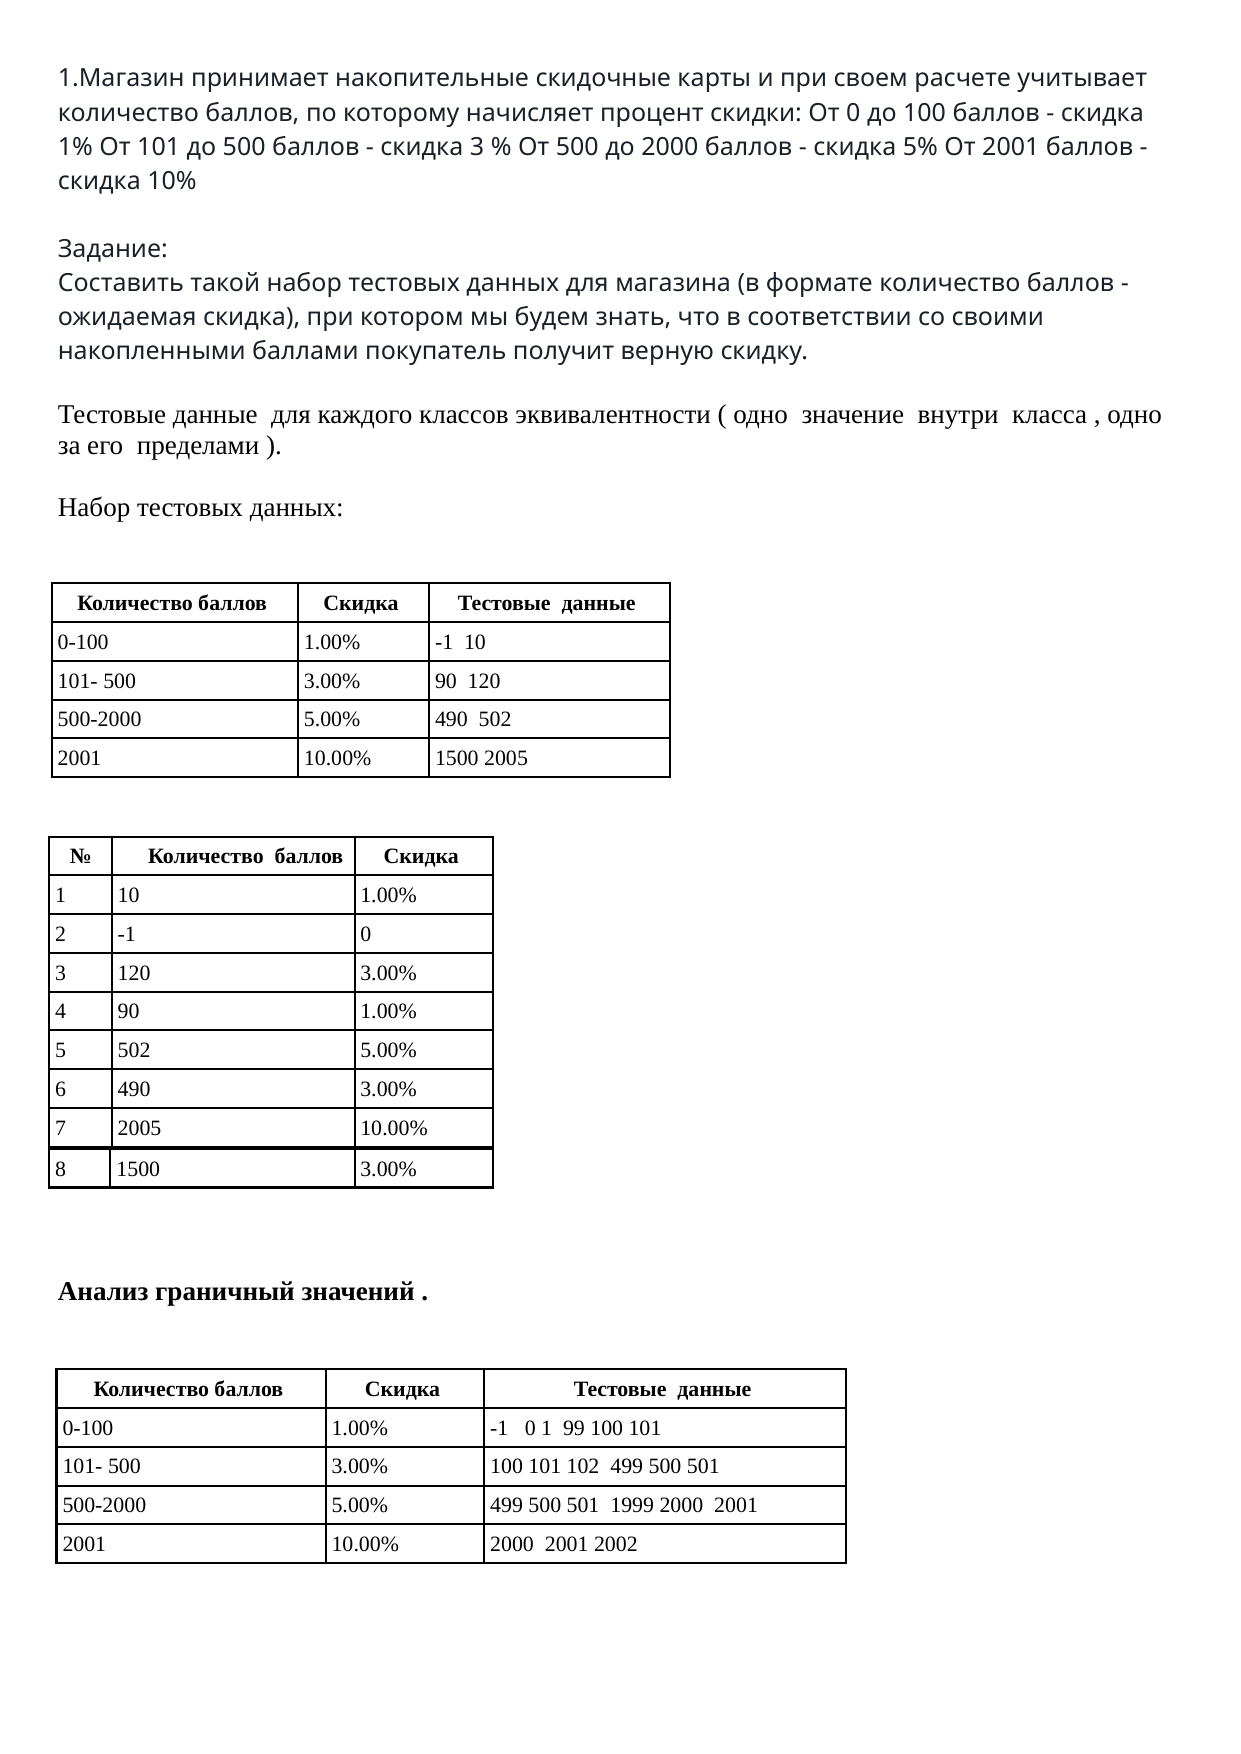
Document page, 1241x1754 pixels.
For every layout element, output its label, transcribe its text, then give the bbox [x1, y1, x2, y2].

table_cell 1500 2005 [430, 739, 669, 776]
text Составить такой набор тестовых данных для магазина (в формате количество баллов - ожидаемая скидка), при котором мы будем знать, что в соответствии со своими накопленными баллами покупатель получит верную скидку. [58, 264, 1174, 367]
table_cell 101- 500 [58, 1448, 325, 1484]
text Задание: [58, 230, 1174, 264]
table_cell 5 [50, 1031, 111, 1068]
table_header № [50, 838, 111, 874]
table_cell 2 [50, 915, 111, 952]
table_cell -1 10 [430, 623, 669, 660]
table_header 8 [50, 1150, 109, 1186]
table_cell 502 [113, 1031, 354, 1068]
table_cell 3,00% [299, 662, 428, 698]
table_cell -1 0 1 99 100 101 [485, 1409, 845, 1446]
table_header Скидка [356, 838, 492, 874]
table_cell 5,00% [299, 701, 428, 737]
table_header Количество баллов [58, 1370, 325, 1407]
table_cell 10,00% [327, 1525, 483, 1562]
table_header Скидка [299, 584, 428, 621]
table_cell 1,00% [327, 1409, 483, 1446]
table_cell 7 [50, 1109, 111, 1146]
text Анализ граничный значений . [58, 1275, 1174, 1306]
table_cell 0-100 [58, 1409, 325, 1446]
table_cell 100 101 102 499 500 501 [485, 1448, 845, 1484]
table_cell 1 [50, 876, 111, 913]
table_cell 101- 500 [53, 662, 297, 698]
table_cell 1,00% [356, 993, 492, 1029]
table_cell 3,00% [327, 1448, 483, 1484]
table_cell 3 [50, 954, 111, 991]
table_cell 4 [50, 993, 111, 1029]
table_cell 3,00% [356, 1070, 492, 1107]
table_cell 2005 [113, 1109, 354, 1146]
table_header 1500 [111, 1150, 354, 1186]
table_cell 90 [113, 993, 354, 1029]
table_header Количество баллов [113, 838, 354, 874]
table_cell 5,00% [356, 1031, 492, 1068]
table_cell 2000 2001 2002 [485, 1525, 845, 1562]
table_cell 6 [50, 1070, 111, 1107]
table_cell 10,00% [356, 1109, 492, 1146]
table_cell 2001 [58, 1525, 325, 1562]
table_cell 1,00% [299, 623, 428, 660]
table_header Тестовые данные [485, 1370, 845, 1407]
table_cell 490 [113, 1070, 354, 1107]
table_cell 2001 [53, 739, 297, 776]
table_header Скидка [327, 1370, 483, 1407]
list 1.Магазин принимает накопительные скидочные карты и при своем расчете учитывает количество баллов, по которому начисляет процент скидки: От 0 до 100 баллов - скидка 1% От 101 до 500 баллов - скидка 3 % От 500 до 2000 баллов - скидка 5% От 2001 баллов - скидка 10% [58, 60, 1174, 196]
table_cell 500-2000 [53, 701, 297, 737]
table_header 3,00% [356, 1150, 492, 1186]
table_cell 500-2000 [58, 1487, 325, 1523]
table_cell 5,00% [327, 1487, 483, 1523]
table_header Количество баллов [53, 584, 297, 621]
table_cell 0 [356, 915, 492, 952]
table_cell 3,00% [356, 954, 492, 991]
text Тестовые данные для каждого классов эквивалентности ( одно значение внутри класса , одно за его пределами ). [58, 398, 1174, 460]
table_cell 1,00% [356, 876, 492, 913]
table_cell 90 120 [430, 662, 669, 698]
table_cell 490 502 [430, 701, 669, 737]
table_cell 499 500 501 1999 2000 2001 [485, 1487, 845, 1523]
table_cell 10 [113, 876, 354, 913]
text Набор тестовых данных: [58, 491, 1174, 522]
table_cell 0-100 [53, 623, 297, 660]
table_header Тестовые данные [430, 584, 669, 621]
table_cell -1 [113, 915, 354, 952]
table_cell 10,00% [299, 739, 428, 776]
table_cell 120 [113, 954, 354, 991]
